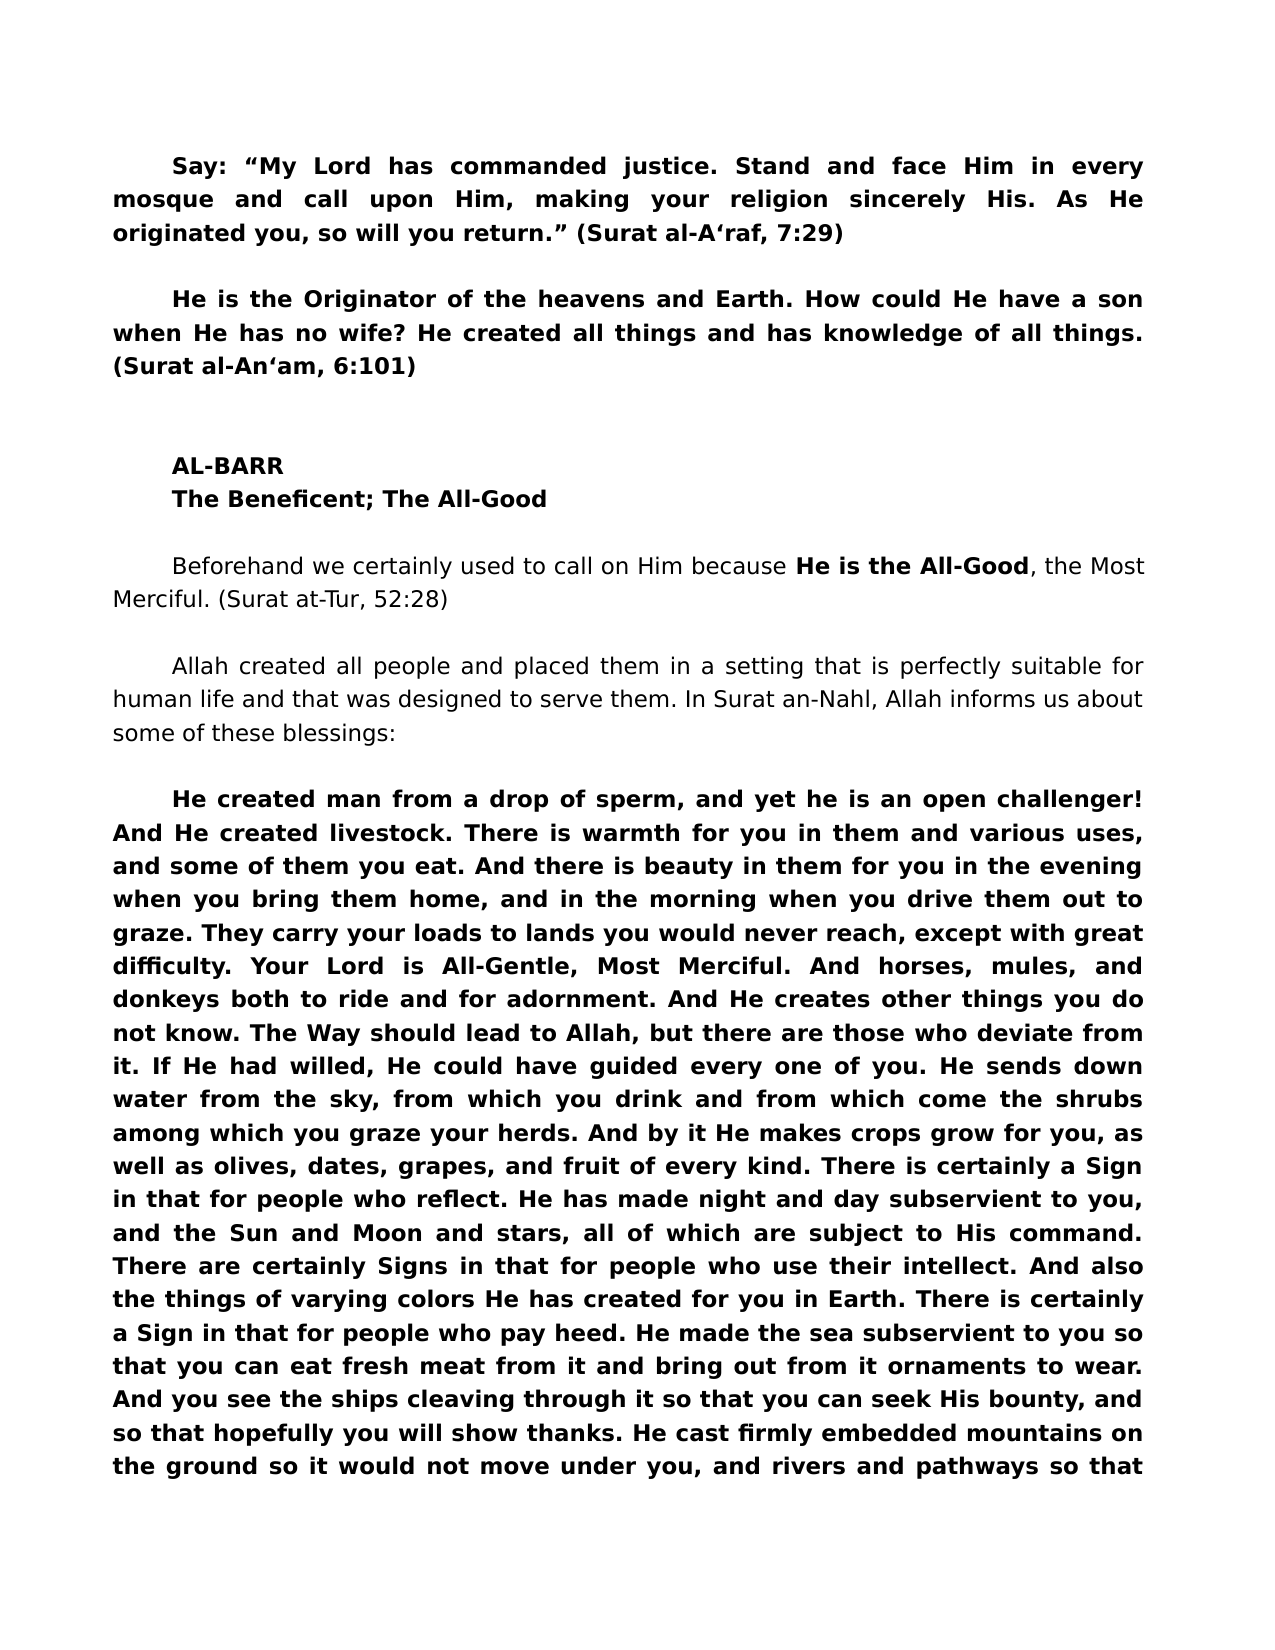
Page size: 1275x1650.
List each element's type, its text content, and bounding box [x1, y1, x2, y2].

text He is the Originator of the heavens and Earth. How could He have a son when He has no wife? He created all things and has knowledge of all things. (Surat al-An‘am, 6:101) [112, 281, 1145, 381]
text He created man from a drop of sperm, and yet he is an open challenger! And He created livestock. There is warmth for you in them and various uses, and some of them you eat. And there is beauty in them for you in the evening when you bring them home, and in the morning when you drive them out to graze. They carry your loads to lands you would never reach, except with great difficulty. Your Lord is All-Gentle, Most Merciful. And horses, mules, and donkeys both to ride and for adornment. And He creates other things you do not know. The Way should lead to Allah, but there are those who deviate from it. If He had willed, He could have guided every one of you. He sends down water from the sky, from which you drink and from which come the shrubs among which you graze your herds. And by it He makes crops grow for you, as well as olives, dates, grapes, and fruit of every kind. There is certainly a Sign in that for people who reflect. He has made night and day subservient to you, and the Sun and Moon and stars, all of which are subject to His command. There are certainly Signs in that for people who use their intellect. And also the things of varying colors He has created for you in Earth. There is certainly a Sign in that for people who pay heed. He made the sea subservient to you so that you can eat fresh meat from it and bring out from it ornaments to wear. And you see the ships cleaving through it so that you can seek His bounty, and so that hopefully you will show thanks. He cast firmly embedded mountains on the ground so it would not move under you, and rivers and pathways so that [112, 781, 1145, 1481]
text Beforehand we certainly used to call on Him because He is the All-Good, the Most Merciful. (Surat at-Tur, 52:28) [112, 548, 1145, 614]
text The Beneficent; The All-Good [112, 481, 1145, 514]
text Allah created all people and placed them in a setting that is perfectly suitable for human life and that was designed to serve them. In Surat an-Nahl, Allah informs us about some of these blessings: [112, 648, 1145, 748]
text Say: “My Lord has commanded justice. Stand and face Him in every mosque and call upon Him, making your religion sincerely His. As He originated you, so will you return.” (Surat al-A‘raf, 7:29) [112, 148, 1145, 248]
text AL-BARR [112, 448, 1145, 481]
